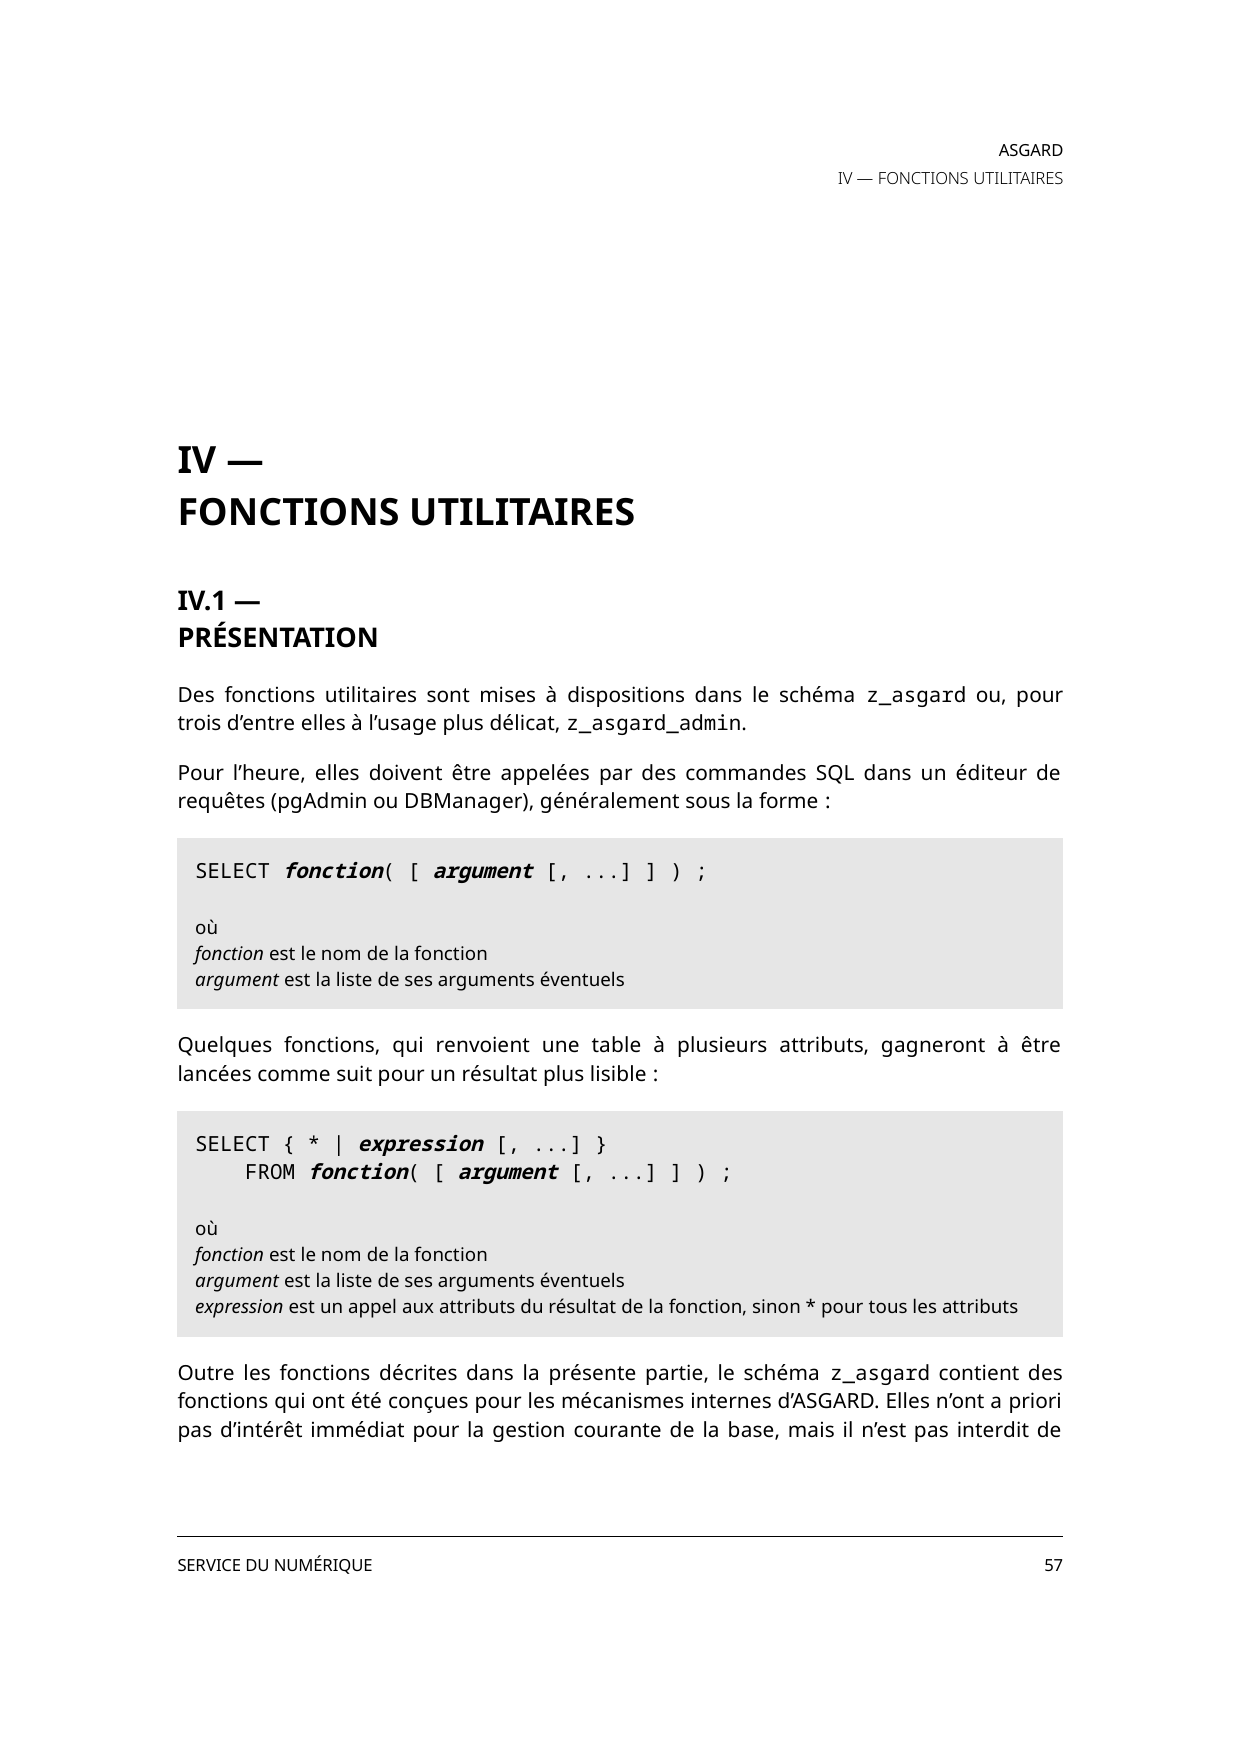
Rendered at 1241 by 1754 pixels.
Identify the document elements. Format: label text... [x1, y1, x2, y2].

subtitle Fonctions utilitaires [177, 434, 1063, 536]
text où [177, 1197, 1063, 1241]
text argument est la liste de ses arguments éventuels [177, 1267, 1063, 1293]
text argument est la liste de ses arguments éventuels [177, 966, 1063, 1009]
subtitle Présentation [177, 576, 1063, 658]
text FROM fonction( [ argument [, ...] ] ) ; [177, 1157, 1063, 1186]
text où [177, 896, 1063, 940]
text Outre les fonctions décrites dans la présente partie, le schéma z_asgard contient des fonctions qui ont été conçues pour les mécanismes internes d’ASGARD. Elles n’ont a priori pas d’intérêt immédiat pour la gestion courante de la base, mais il n’est pas interdit de [177, 1358, 1063, 1443]
text Des fonctions utilitaires sont mises à dispositions dans le schéma z_asgard ou, pour trois d’entre elles à l’usage plus délicat, z_asgard_admin. [177, 680, 1063, 737]
text Pour l’heure, elles doivent être appelées par des commandes SQL dans un éditeur de requêtes (pgAdmin ou DBManager), généralement sous la forme : [177, 757, 1063, 814]
text Quelques fonctions, qui renvoient une table à plusieurs attributs, gagneront à être lancées comme suit pour un résultat plus lisible : [177, 1030, 1063, 1087]
text SELECT fonction( [ argument [, ...] ] ) ; [177, 838, 1063, 884]
text SELECT { * | expression [, ...] } [177, 1111, 1063, 1157]
text expression est un appel aux attributs du résultat de la fonction, sinon * pour tous les attributs [177, 1293, 1063, 1337]
text fonction est le nom de la fonction [177, 940, 1063, 966]
text fonction est le nom de la fonction [177, 1241, 1063, 1267]
